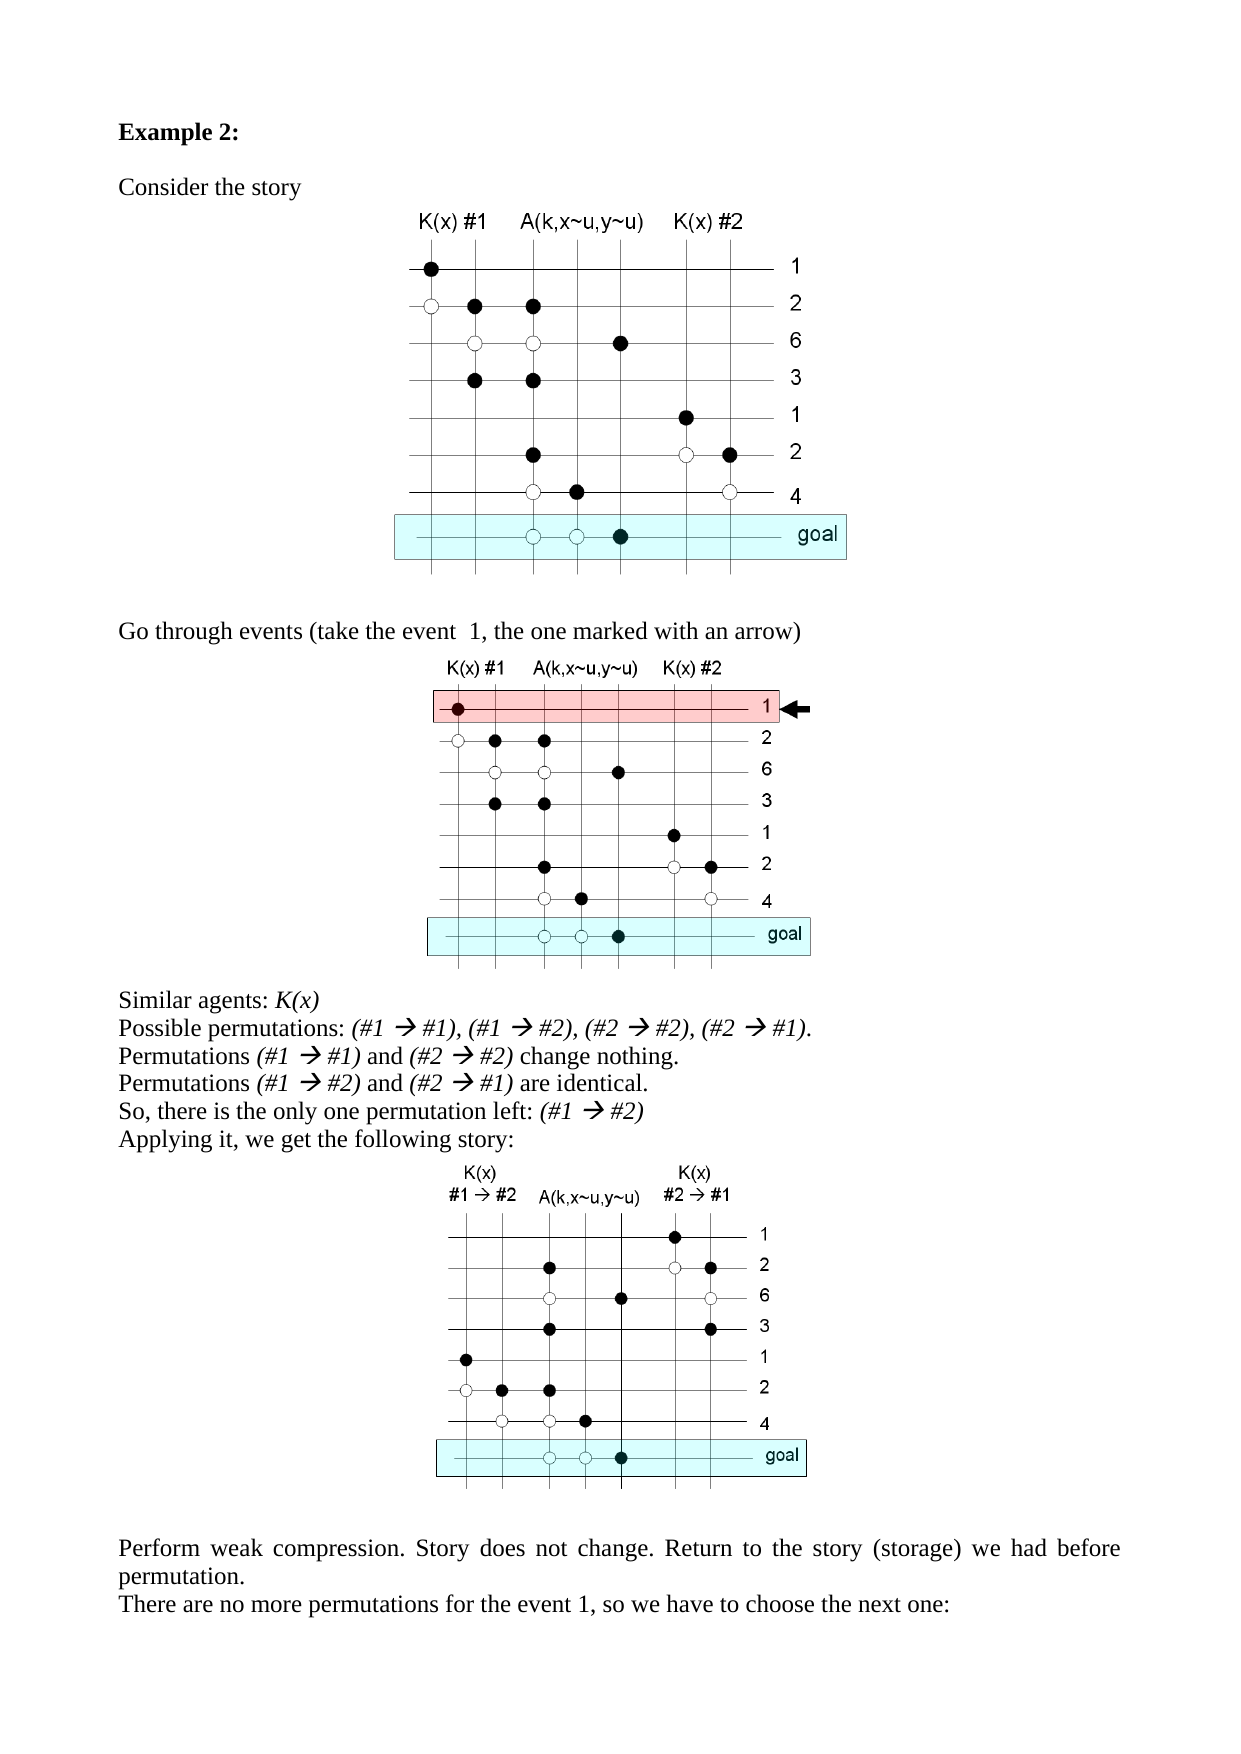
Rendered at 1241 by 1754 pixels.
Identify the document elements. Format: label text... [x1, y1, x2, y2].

text Permutations (#1  #2) and (#2  #1) are identical. [118, 1069, 1122, 1097]
picture [427, 1161, 813, 1498]
text Example 2: [118, 118, 1122, 146]
text There are no more permutations for the event 1, so we have to choose the next one: [118, 1590, 1122, 1617]
picture [412, 654, 828, 978]
text Applying it, we get the following story: [118, 1125, 1122, 1153]
text Similar agents: K(x) [118, 986, 1122, 1014]
text Possible permutations: (#1  #1), (#1  #2), (#2  #2), (#2  #1). [118, 1014, 1122, 1042]
text Permutations (#1  #1) and (#2  #2) change nothing. [118, 1042, 1122, 1069]
text Perform weak compression. Story does not change. Return to the story (storage) we had before permutation. [118, 1534, 1122, 1590]
text Consider the story [118, 173, 1122, 201]
text So, there is the only one permutation left: (#1  #2) [118, 1097, 1122, 1125]
text Go through events (take the event 1, the one marked with an arrow) [118, 617, 1122, 645]
picture [384, 210, 857, 581]
